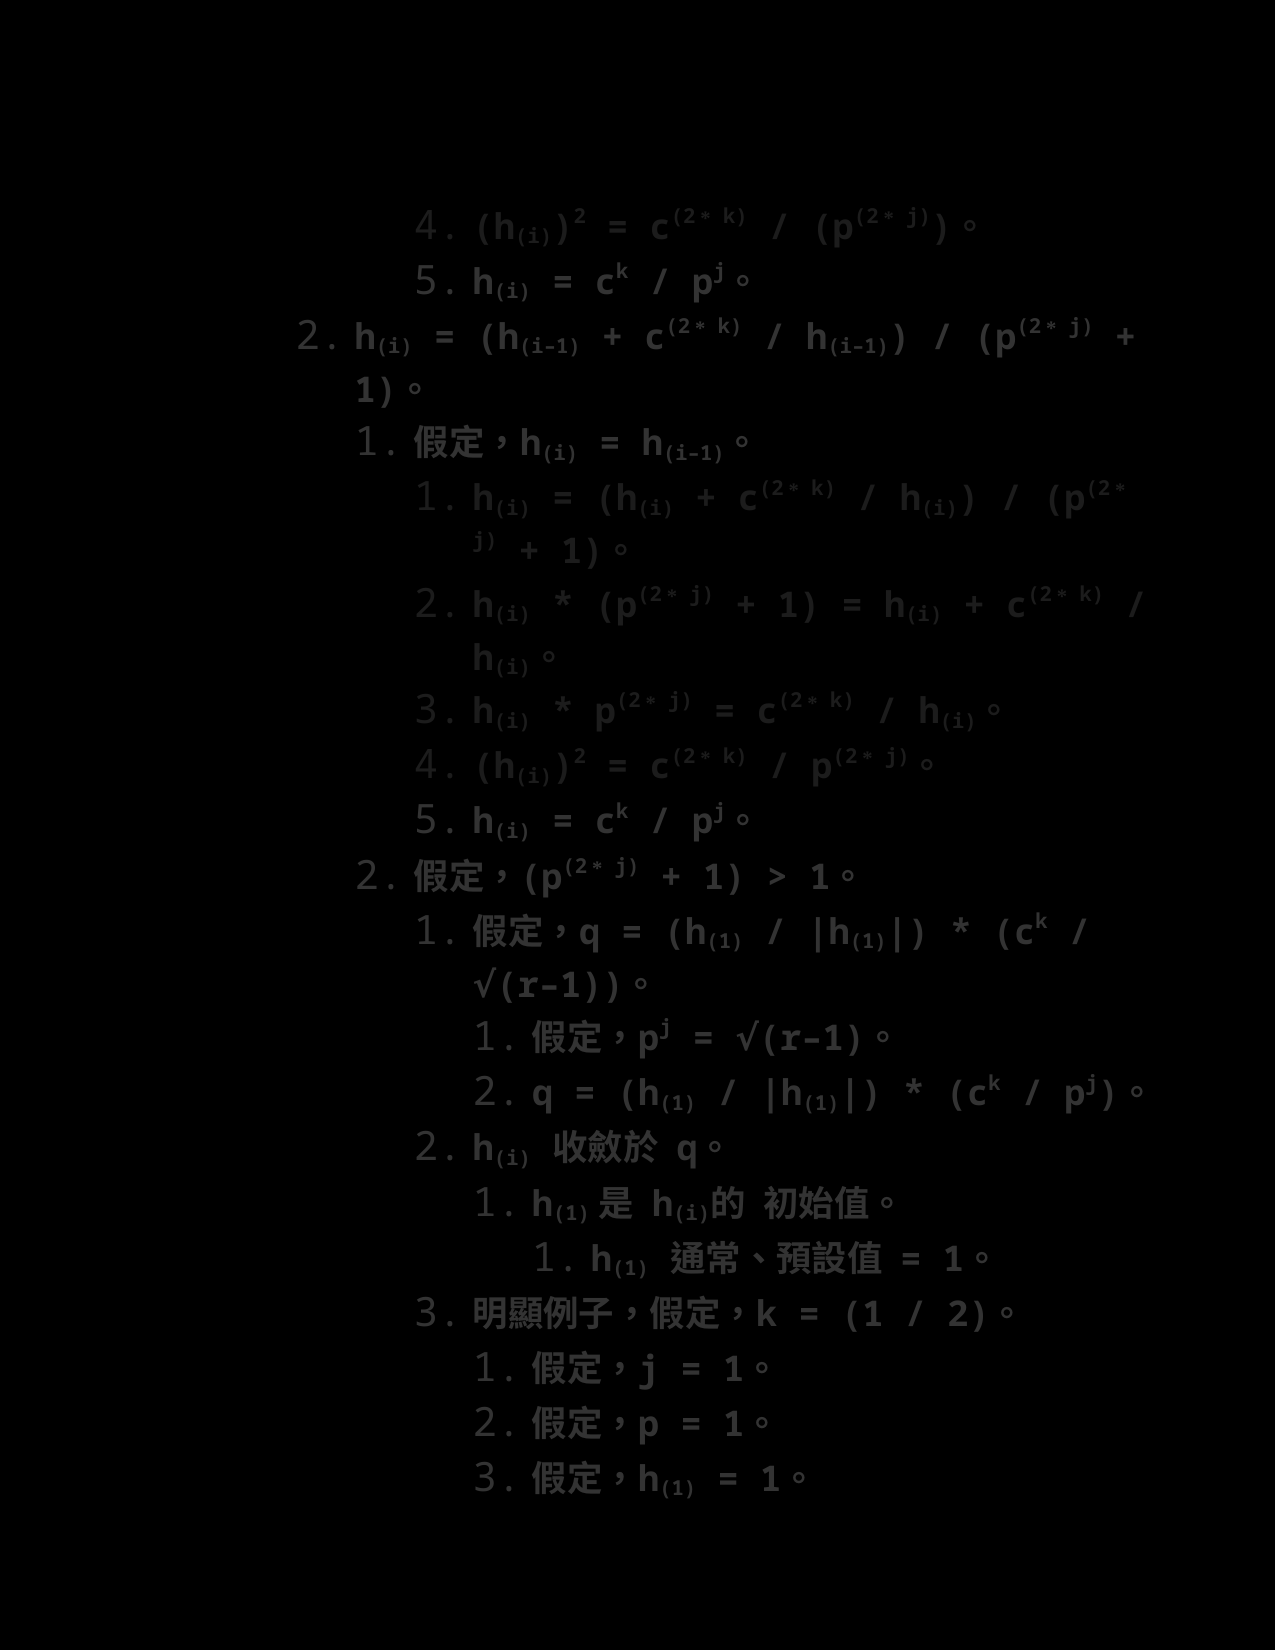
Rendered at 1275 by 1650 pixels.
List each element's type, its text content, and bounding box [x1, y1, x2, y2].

list h(i) = ck / pj。 [413, 791, 1157, 846]
list 明顯例子，假定，k = (1 / 2)。 [413, 1283, 1157, 1338]
list 假定，(p(2 * j) + 1) > 1。 [354, 846, 1157, 901]
list (h(i))2 = c(2 * k) / (p(2 * j))。 [413, 196, 1157, 251]
list h(1) 通常、預設值 = 1。 [532, 1228, 1157, 1283]
list h(i) * (p(2 * j) + 1) = h(i) + c(2 * k) / h(i)。 [413, 574, 1157, 681]
list 假定，j = 1。 [472, 1338, 1157, 1393]
list q = (h(1) / |h(1)|) * (ck / pj)。 [472, 1062, 1157, 1118]
list 假定，p = 1。 [472, 1393, 1157, 1448]
list 假定，pj = √(r–1)。 [472, 1007, 1157, 1062]
list h(i) = ck / pj。 [413, 251, 1157, 306]
list 假定，h(i) = h(i–1)。 [354, 412, 1157, 468]
list h(1) 是 h(i)的 初始值。 [472, 1173, 1157, 1228]
list h(i) = (h(i) + c(2 * k) / h(i)) / (p(2 * j) + 1)。 [413, 468, 1157, 574]
list (h(i))2 = c(2 * k) / p(2 * j)。 [413, 736, 1157, 791]
list h(i) = (h(i–1) + c(2 * k) / h(i–1)) / (p(2 * j) + 1)。 [295, 306, 1157, 412]
list 假定，h(1) = 1。 [472, 1448, 1157, 1503]
list 假定，q = (h(1) / |h(1)|) * (ck / √(r–1))。 [413, 901, 1157, 1007]
list h(i) * p(2 * j) = c(2 * k) / h(i)。 [413, 681, 1157, 736]
list h(i) 收斂於 q。 [413, 1118, 1157, 1173]
